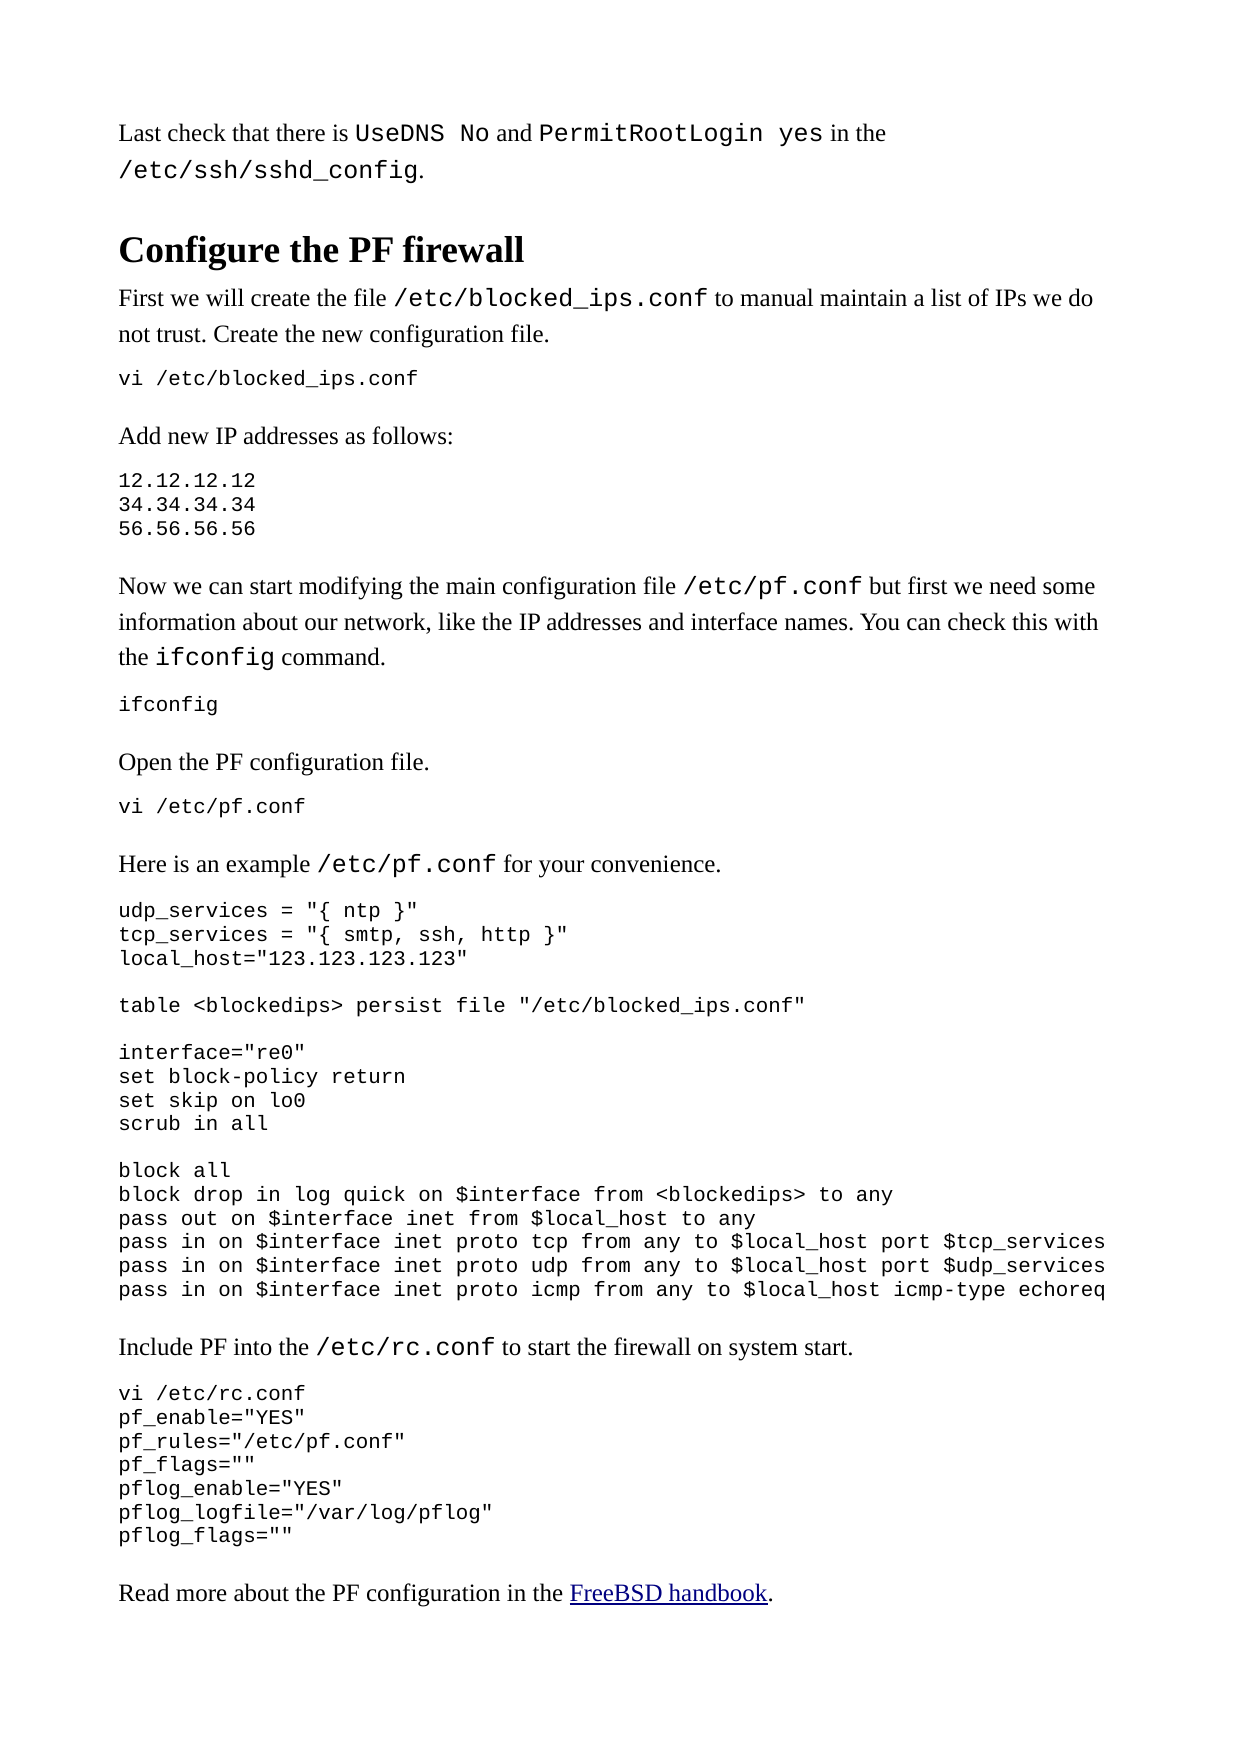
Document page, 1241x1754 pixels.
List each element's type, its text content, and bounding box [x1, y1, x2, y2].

text pflog_logfile="/var/log/pflog" [118, 1502, 1122, 1525]
text local_host="123.123.123.123" [118, 948, 1122, 971]
text vi /etc/pf.conf [118, 796, 1122, 819]
text pass in on $interface inet proto icmp from any to $local_host icmp-type echoreq [118, 1279, 1122, 1302]
text Now we can start modifying the main configuration file /etc/pf.conf but first we need some information about our network, like the IP addresses and interface names. You can check this with the ifconfig command. [118, 571, 1122, 673]
text pf_enable="YES" [118, 1407, 1122, 1431]
text 12.12.12.12 [118, 471, 1122, 494]
text pass out on $interface inet from $local_host to any [118, 1208, 1122, 1231]
text table <blockedips> persist file "/etc/blocked_ips.conf" [118, 995, 1122, 1019]
text Here is an example /etc/pf.conf for your convenience. [118, 849, 1122, 880]
text Add new IP addresses as follows: [118, 421, 1122, 450]
text scrub in all [118, 1113, 1122, 1137]
text block all [118, 1161, 1122, 1184]
text block drop in log quick on $interface from <blockedips> to any [118, 1184, 1122, 1208]
text ifconfig [118, 693, 1122, 717]
text Include PF into the /etc/rc.conf to start the firewall on system start. [118, 1332, 1122, 1363]
text vi /etc/blocked_ips.conf [118, 368, 1122, 392]
text udp_services = "{ ntp }" [118, 900, 1122, 924]
text vi /etc/rc.conf [118, 1383, 1122, 1407]
text First we will create the file /etc/blocked_ips.conf to manual maintain a list of IPs we do not trust. Create the new configuration file. [118, 283, 1122, 348]
subtitle Configure the PF firewall [118, 227, 1122, 270]
text 34.34.34.34 [118, 494, 1122, 518]
text set block-policy return [118, 1066, 1122, 1089]
text Last check that there is UseDNS No and PermitRootLogin yes in the /etc/ssh/sshd_config. [118, 118, 1122, 186]
text pf_flags="" [118, 1454, 1122, 1478]
text set skip on lo0 [118, 1089, 1122, 1113]
text tcp_services = "{ smtp, ssh, http }" [118, 924, 1122, 948]
text pass in on $interface inet proto tcp from any to $local_host port $tcp_services [118, 1231, 1122, 1255]
text Open the PF configuration file. [118, 747, 1122, 775]
text pflog_flags="" [118, 1525, 1122, 1549]
text pf_rules="/etc/pf.conf" [118, 1431, 1122, 1454]
text interface="re0" [118, 1042, 1122, 1066]
text Read more about the PF configuration in the FreeBSD handbook. [118, 1578, 1122, 1607]
text 56.56.56.56 [118, 518, 1122, 541]
text pflog_enable="YES" [118, 1478, 1122, 1502]
text pass in on $interface inet proto udp from any to $local_host port $udp_services [118, 1255, 1122, 1279]
